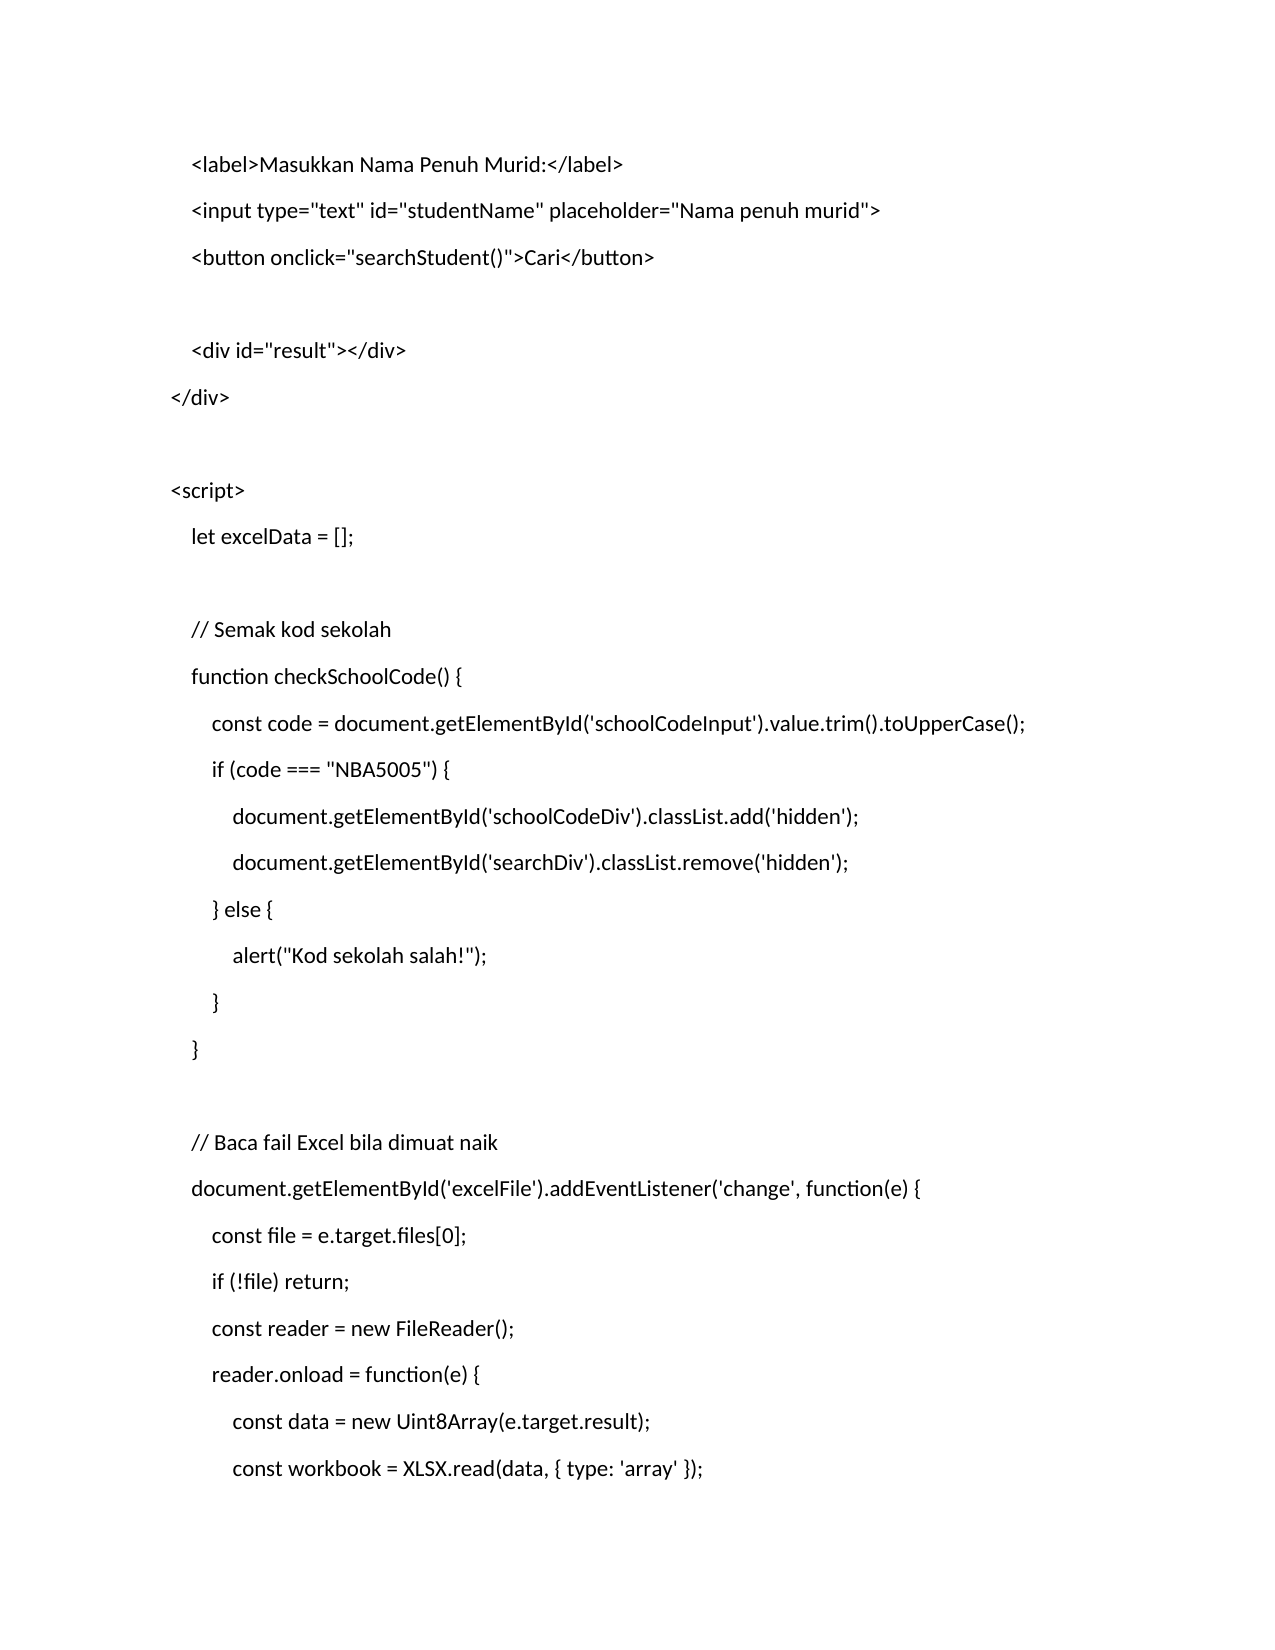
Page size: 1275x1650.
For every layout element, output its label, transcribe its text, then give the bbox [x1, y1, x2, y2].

text } else { [150, 895, 1125, 923]
text const data = new Uint8Array(e.target.result); [150, 1407, 1125, 1435]
text if (code === "NBA5005") { [150, 755, 1125, 783]
text function checkSchoolCode() { [150, 662, 1125, 690]
text document.getElementById('searchDiv').classList.remove('hidden'); [150, 848, 1125, 876]
text const workbook = XLSX.read(data, { type: 'array' }); [150, 1454, 1125, 1482]
text // Baca fail Excel bila dimuat naik [150, 1128, 1125, 1156]
text <div id="result"></div> [150, 336, 1125, 364]
text if (!file) return; [150, 1267, 1125, 1296]
text const code = document.getElementById('schoolCodeInput').value.trim().toUpperCase(); [150, 709, 1125, 737]
text } [150, 1035, 1125, 1063]
text <button onclick="searchStudent()">Cari</button> [150, 243, 1125, 271]
text reader.onload = function(e) { [150, 1361, 1125, 1389]
text <input type="text" id="studentName" placeholder="Nama penuh murid"> [150, 197, 1125, 224]
text <label>Masukkan Nama Penuh Murid:</label> [150, 150, 1125, 178]
text </div> [150, 383, 1125, 411]
text const file = e.target.files[0]; [150, 1221, 1125, 1249]
text document.getElementById('excelFile').addEventListener('change', function(e) { [150, 1174, 1125, 1202]
text } [150, 988, 1125, 1016]
text let excelData = []; [150, 522, 1125, 551]
text <script> [150, 476, 1125, 504]
text document.getElementById('schoolCodeDiv').classList.add('hidden'); [150, 802, 1125, 830]
text const reader = new FileReader(); [150, 1314, 1125, 1342]
text alert("Kod sekolah salah!"); [150, 942, 1125, 969]
text // Semak kod sekolah [150, 616, 1125, 644]
